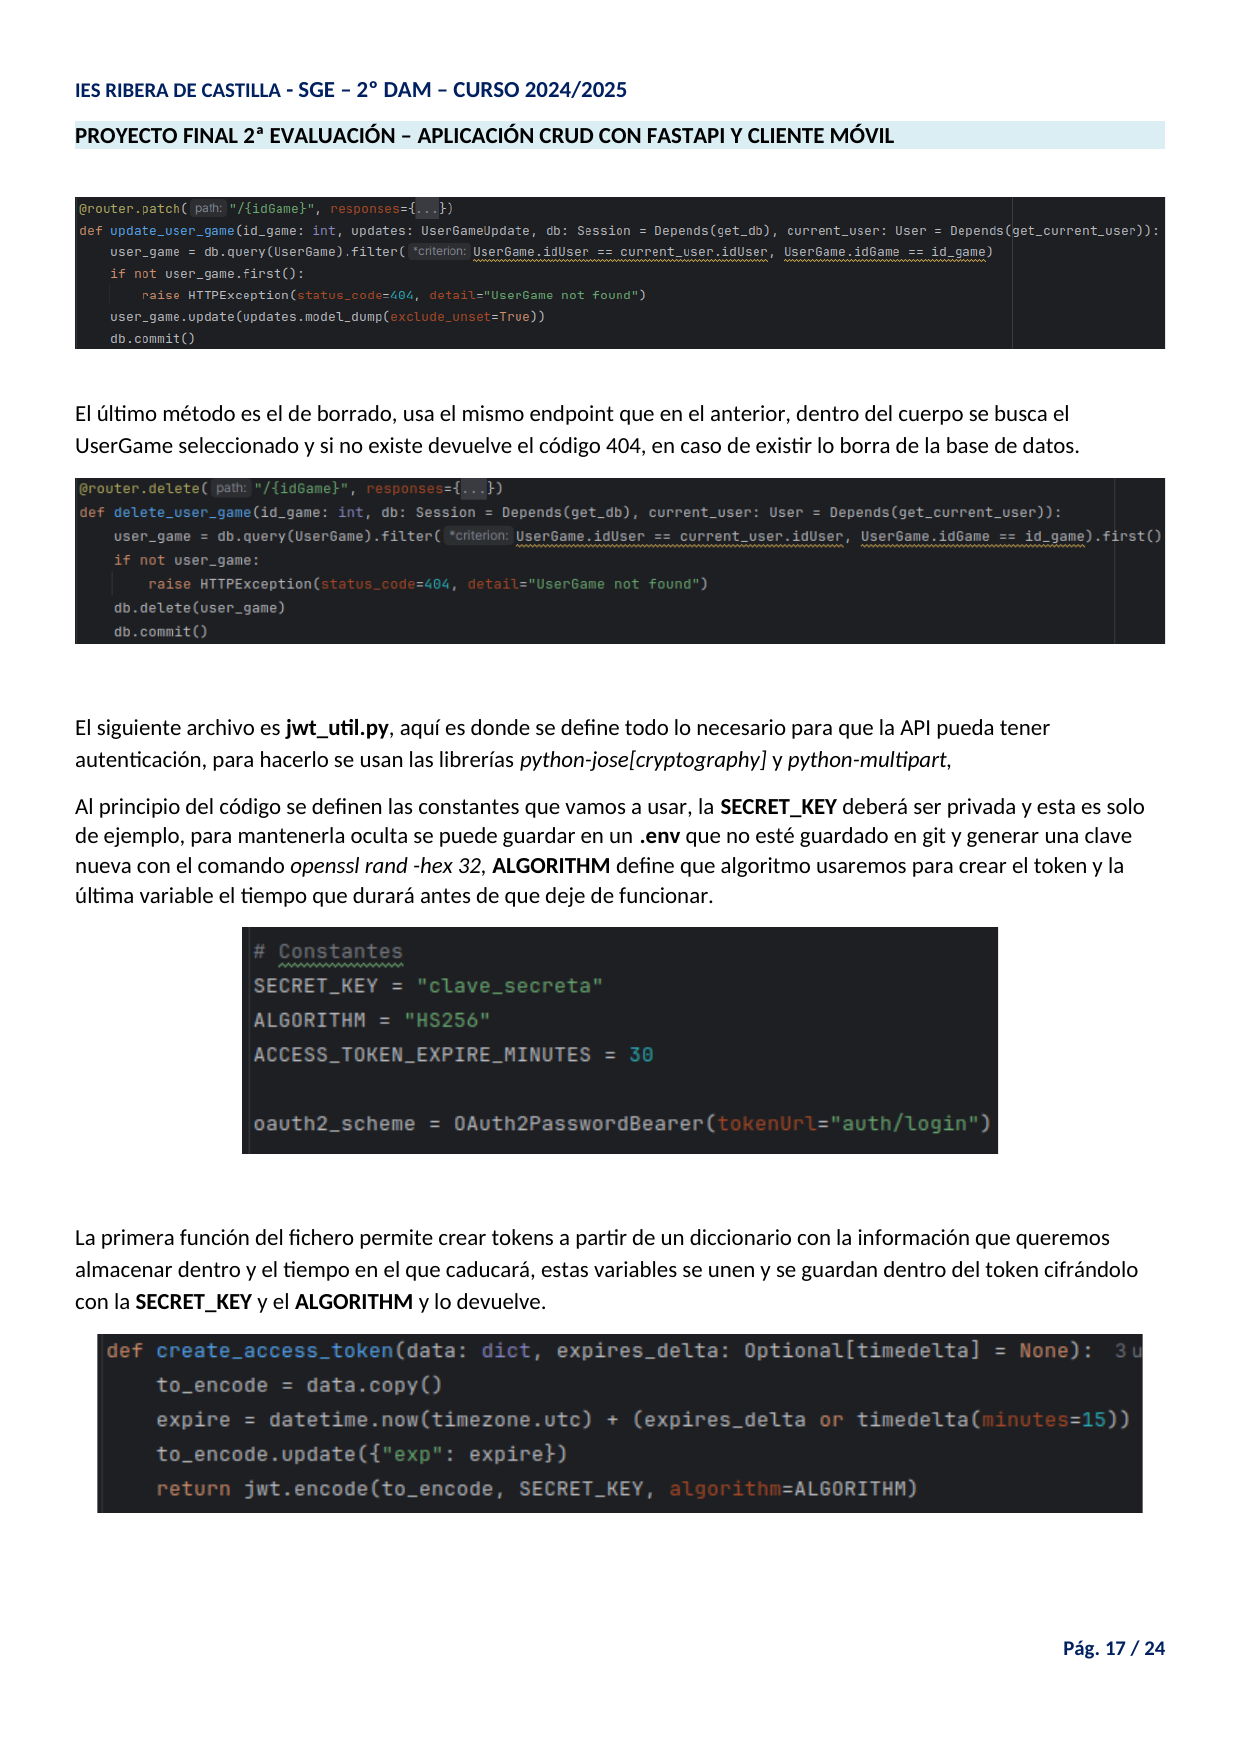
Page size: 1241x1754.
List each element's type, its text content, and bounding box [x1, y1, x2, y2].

picture [97, 1334, 1143, 1513]
picture [242, 927, 999, 1154]
text El siguiente archivo es jwt_util.py, aquí es donde se define todo lo necesario para que la API pueda tener autenticación, para hacerlo se usan las librerías python-jose[cryptography] y python-multipart, [75, 713, 1165, 773]
picture [75, 478, 1166, 644]
text Al principio del código se definen las constantes que vamos a usar, la SECRET_KEY deberá ser privada y esta es solo de ejemplo, para mantenerla oculta se puede guardar en un .env que no esté guardado en git y generar una clave nueva con el comando openssl rand -hex 32, ALGORITHM define que algoritmo usaremos para crear el token y la última variable el tiempo que durará antes de que deje de funcionar. [75, 792, 1165, 909]
text La primera función del fichero permite crear tokens a partir de un diccionario con la información que queremos almacenar dentro y el tiempo en el que caducará, estas variables se unen y se guardan dentro del token cifrándolo con la SECRET_KEY y el ALGORITHM y lo devuelve. [75, 1223, 1165, 1315]
text El último método es el de borrado, usa el mismo endpoint que en el anterior, dentro del cuerpo se busca el UserGame seleccionado y si no existe devuelve el código 404, en caso de existir lo borra de la base de datos. [75, 399, 1165, 459]
picture [75, 197, 1166, 349]
